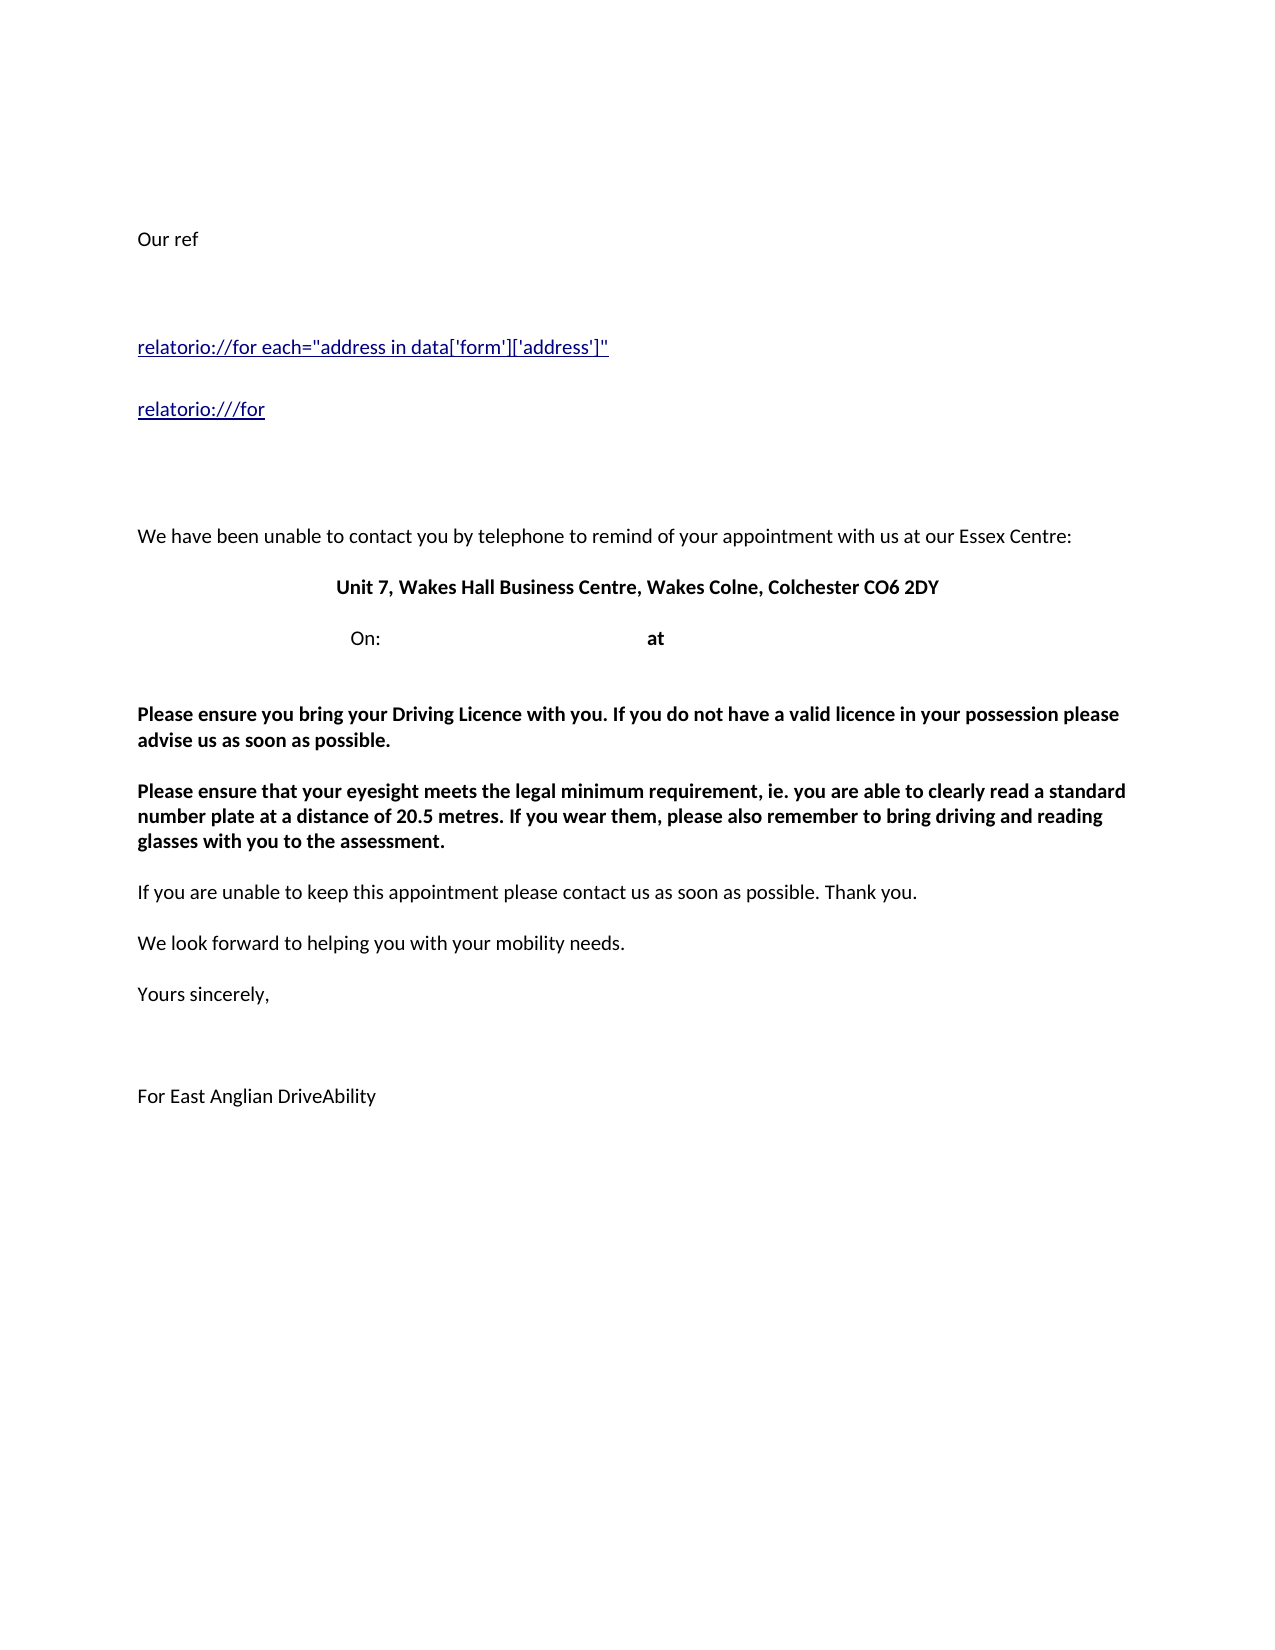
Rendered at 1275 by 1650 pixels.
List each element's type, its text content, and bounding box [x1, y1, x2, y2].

text If you are unable to keep this appointment please contact us as soon as possible. Thank you. [137, 879, 1138, 905]
table_cell <address> [138, 359, 1138, 391]
text <data['form']['title']> <data['form']['name']> [137, 302, 1138, 328]
text <time> [137, 252, 1138, 277]
table_cell relatorio:///for [138, 391, 1138, 422]
text Our ref <data['form']['id']> [137, 226, 1138, 252]
text On: <data['form']['apmt_start_date']> at <data['form']['apmt_start_time']> [137, 625, 1138, 651]
text <data['form']['title_last_name']> [137, 473, 1138, 498]
text Please ensure you bring your Driving Licence with you. If you do not have a valid licence in your possession please advise us as soon as possible. [137, 702, 1138, 752]
table_header relatorio://for each="address in data['form']['address']" [138, 328, 1138, 359]
text Yours sincerely, [137, 981, 1138, 1007]
text We have been unable to contact you by telephone to remind of your appointment with us at our Essex Centre: [137, 524, 1138, 549]
text For East Anglian DriveAbility [137, 1083, 1138, 1108]
text We look forward to helping you with your mobility needs. [137, 930, 1138, 956]
text Please ensure that your eyesight meets the legal minimum requirement, ie. you are able to clearly read a standard number plate at a distance of 20.5 metres. If you wear them, please also remember to bring driving and reading glasses with you to the assessment. [137, 778, 1138, 854]
text Unit 7, Wakes Hall Business Centre, Wakes Colne, Colchester CO6 2DY [137, 574, 1138, 600]
